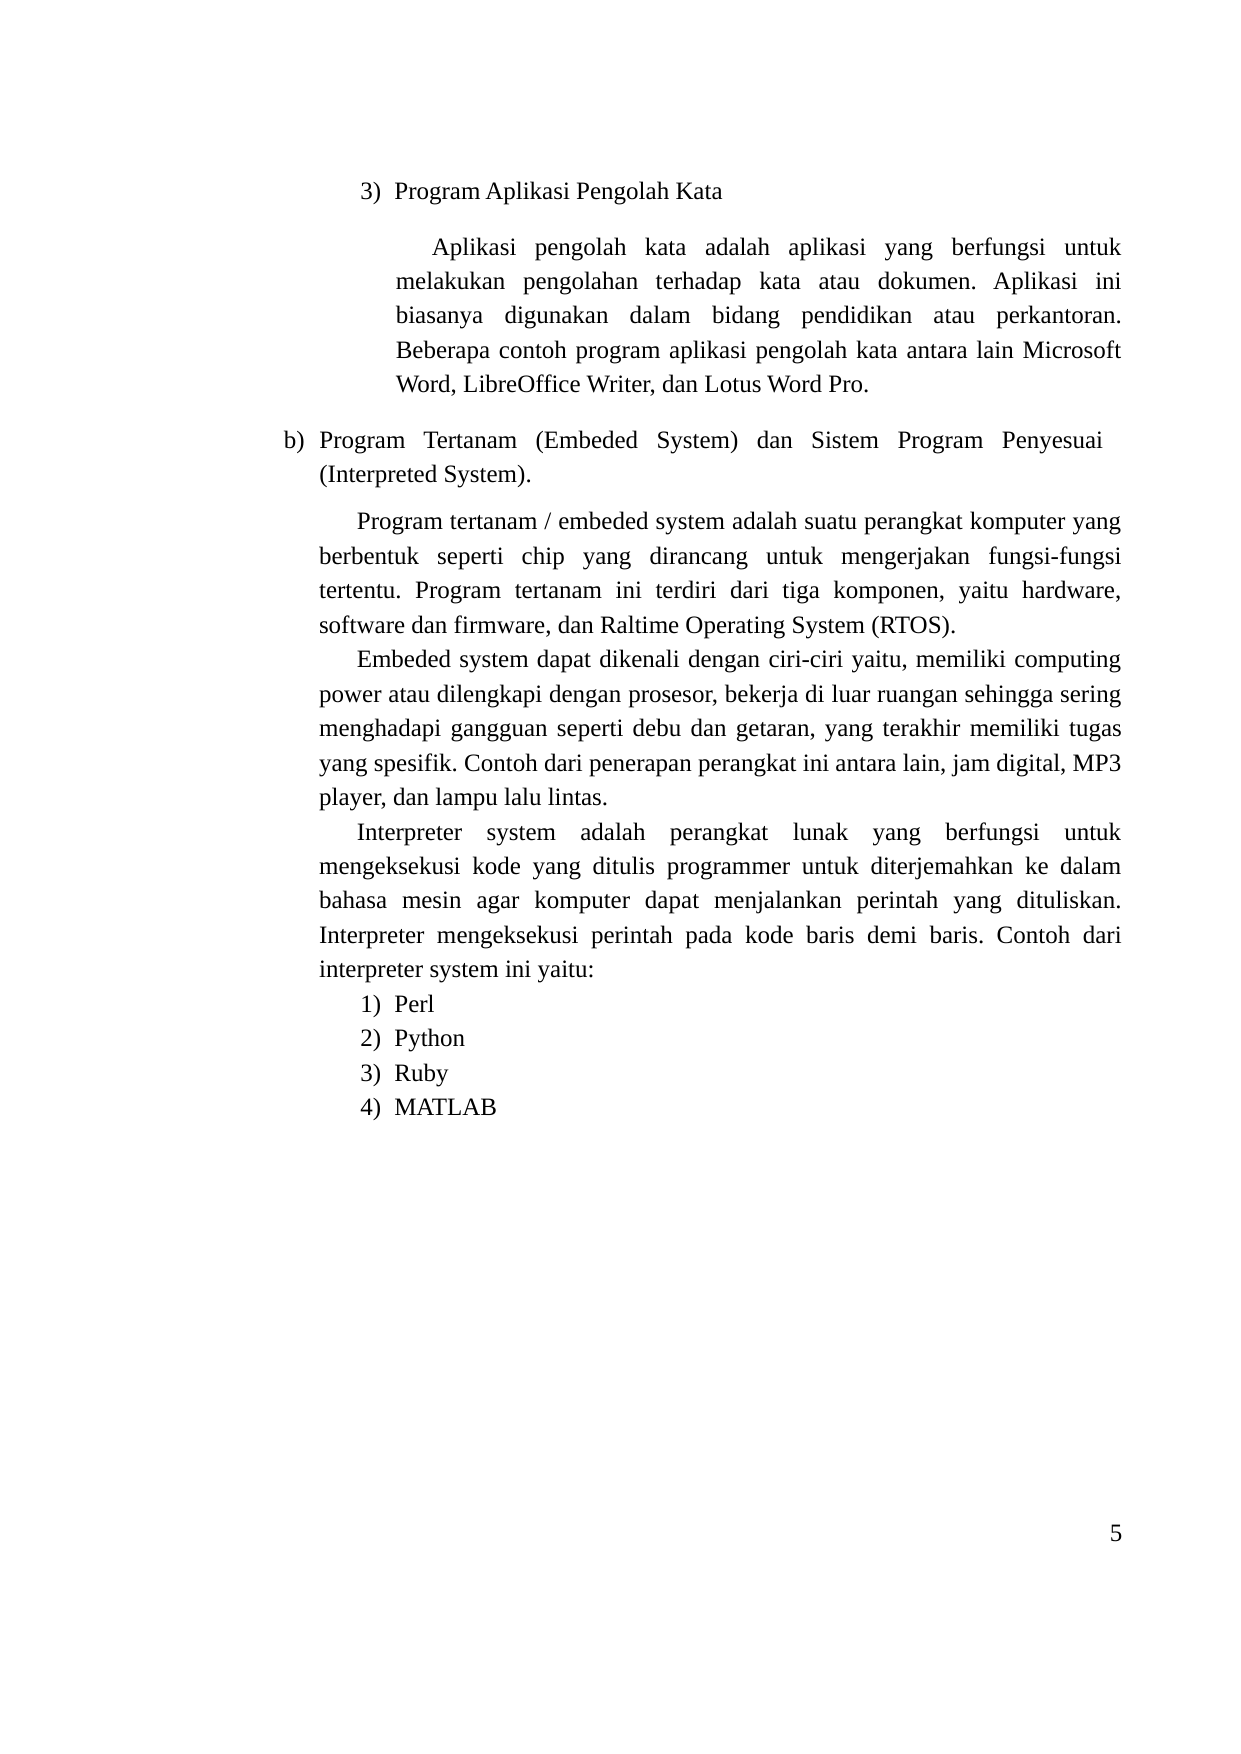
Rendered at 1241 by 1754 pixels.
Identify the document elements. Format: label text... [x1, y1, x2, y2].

list MATLAB [360, 1092, 1122, 1121]
text Program tertanam / embeded system adalah suatu perangkat komputer yang berbentuk seperti chip yang dirancang untuk mengerjakan fungsi-fungsi tertentu. Program tertanam ini terdiri dari tiga komponen, yaitu hardware, software dan firmware, dan Raltime Operating System (RTOS). [319, 506, 1122, 638]
list Perl [360, 989, 1122, 1018]
text Embeded system dapat dikenali dengan ciri-ciri yaitu, memiliki computing power atau dilengkapi dengan prosesor, bekerja di luar ruangan sehingga sering menghadapi gangguan seperti debu dan getaran, yang terakhir memiliki tugas yang spesifik. Contoh dari penerapan perangkat ini antara lain, jam digital, MP3 player, dan lampu lalu lintas. [319, 644, 1122, 811]
list Program Aplikasi Pengolah Kata [360, 176, 1122, 205]
list Program Tertanam (Embeded System) dan Sistem Program Penyesuai (Interpreted System). [283, 425, 1122, 488]
list Python [360, 1023, 1122, 1052]
text Interpreter system adalah perangkat lunak yang berfungsi untuk mengeksekusi kode yang ditulis programmer untuk diterjemahkan ke dalam bahasa mesin agar komputer dapat menjalankan perintah yang dituliskan. Interpreter mengeksekusi perintah pada kode baris demi baris. Contoh dari interpreter system ini yaitu: [319, 817, 1122, 983]
list Ruby [360, 1058, 1122, 1087]
text Aplikasi pengolah kata adalah aplikasi yang berfungsi untuk melakukan pengolahan terhadap kata atau dokumen. Aplikasi ini biasanya digunakan dalam bidang pendidikan atau perkantoran. Beberapa contoh program aplikasi pengolah kata antara lain Microsoft Word, LibreOffice Writer, dan Lotus Word Pro. [396, 232, 1122, 398]
